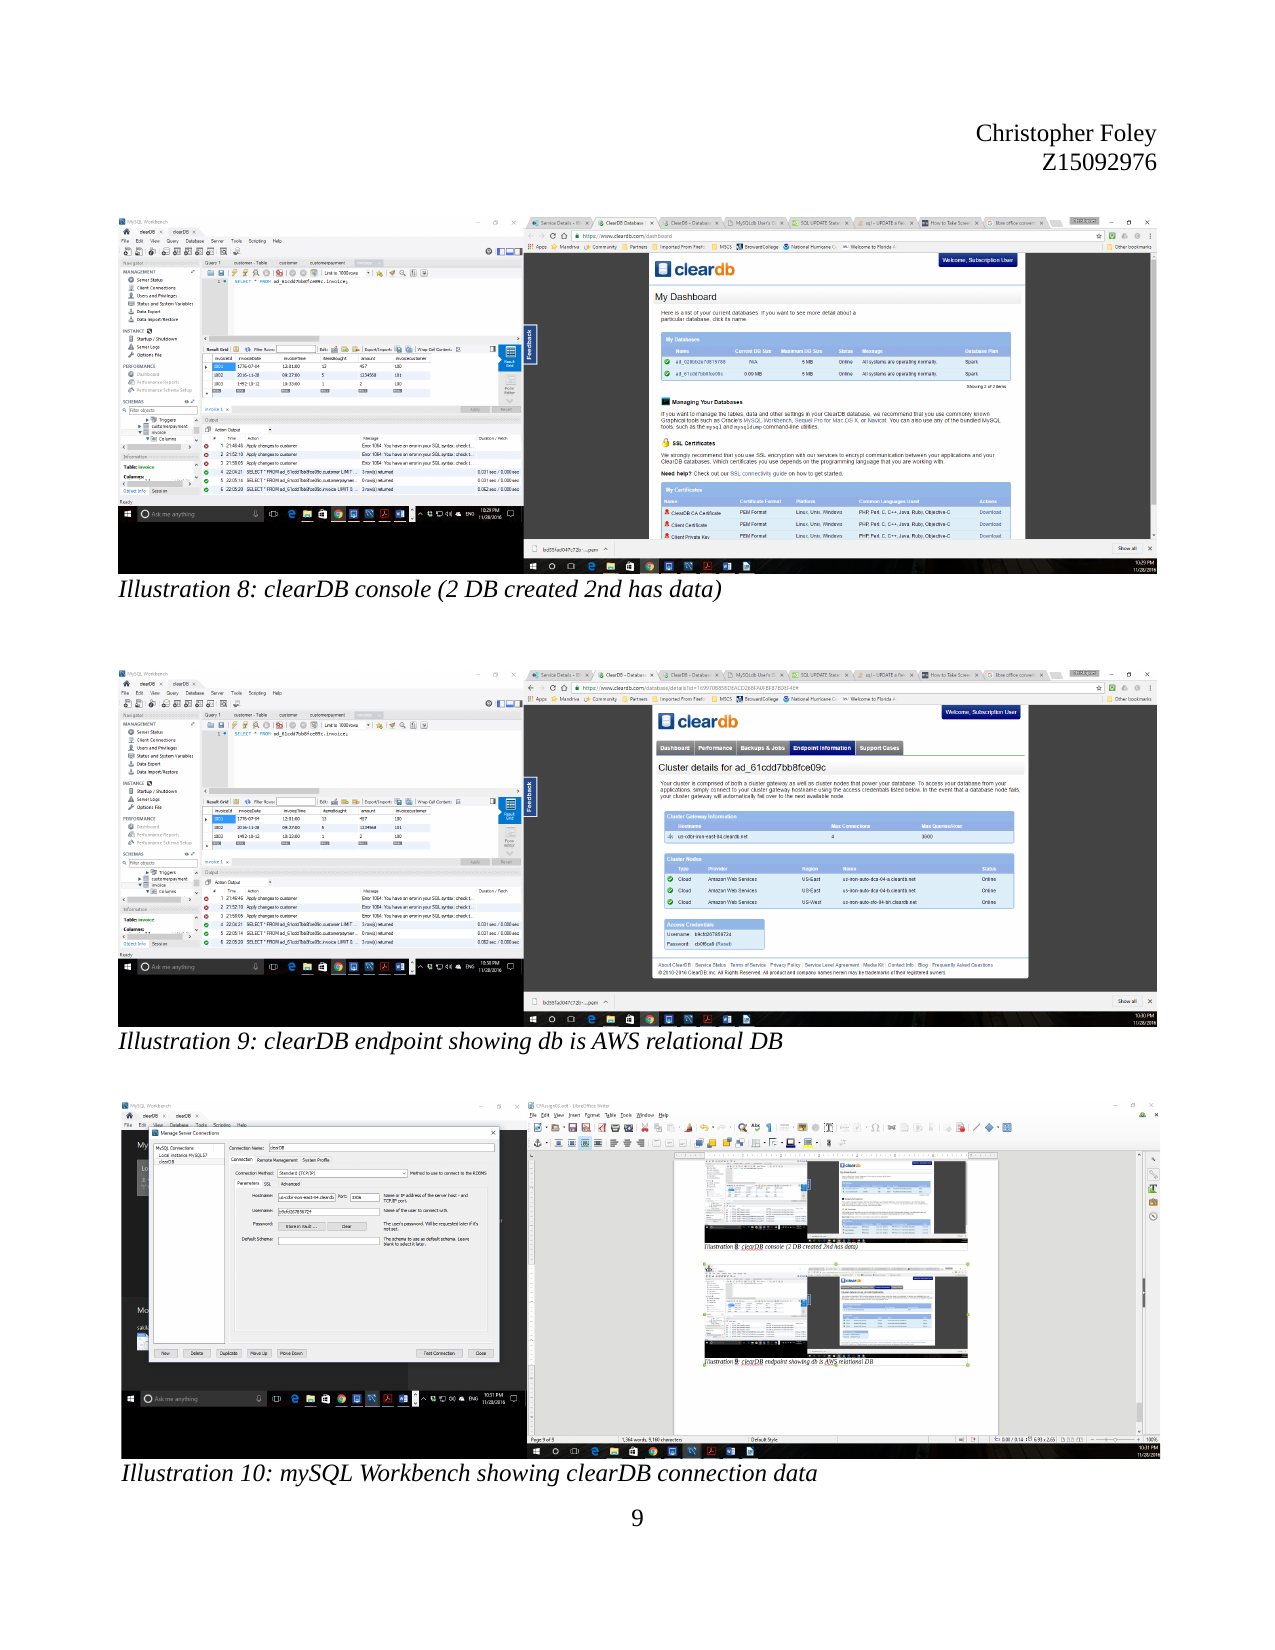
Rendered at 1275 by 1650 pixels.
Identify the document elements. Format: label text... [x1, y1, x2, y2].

picture [118, 217, 1157, 574]
picture [121, 1101, 1161, 1459]
picture [118, 670, 1157, 1027]
text Illustration 10: mySQL Workbench showing clearDB connection data [121, 1459, 1160, 1487]
text Illustration 8: clearDB console (2 DB created 2nd has data) [118, 574, 1157, 603]
text Illustration 9: clearDB endpoint showing db is AWS relational DB [118, 1027, 1157, 1055]
